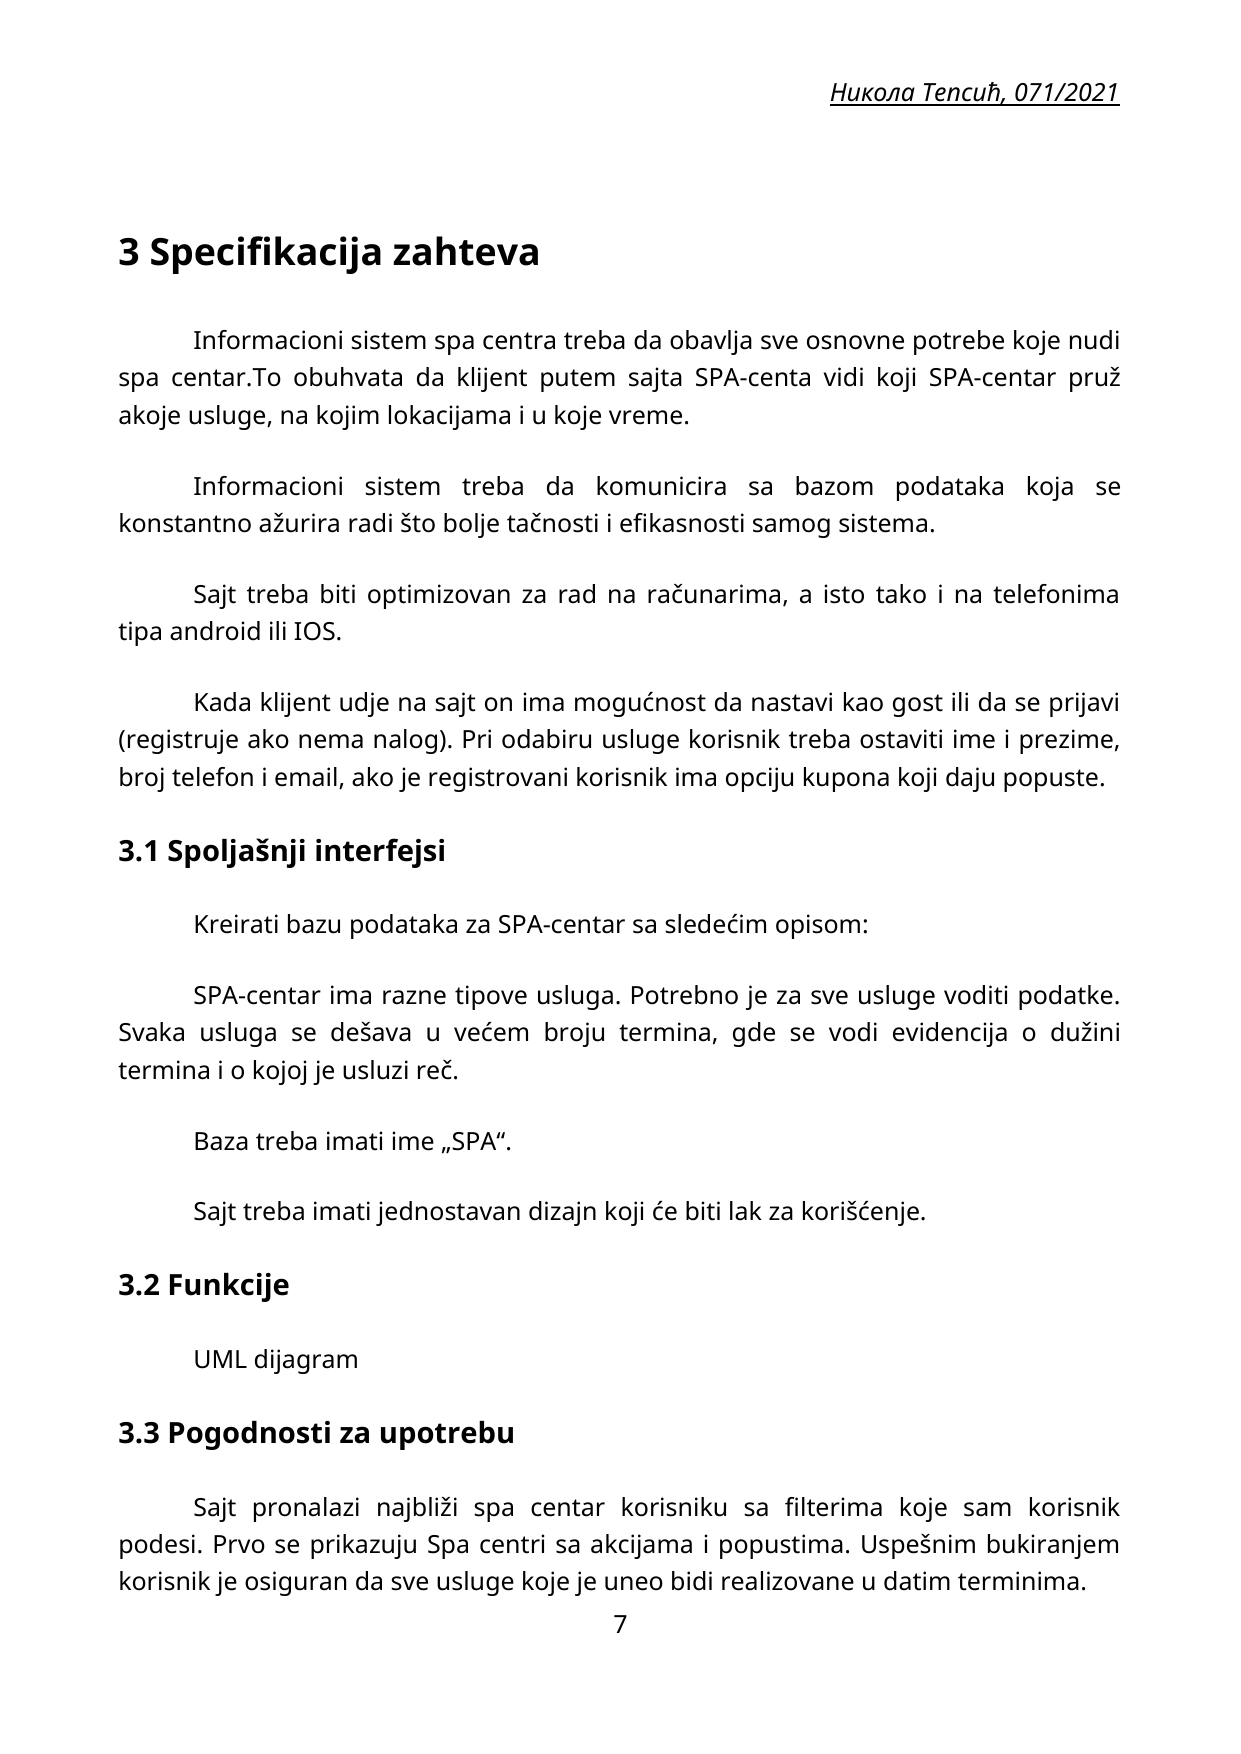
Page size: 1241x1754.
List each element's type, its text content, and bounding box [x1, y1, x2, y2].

text Sajt treba imati jednostavan dizajn koji će biti lak za korišćenje. [118, 1194, 1122, 1228]
text Sajt treba biti optimizovan za rad na računarima, a isto tako i na telefonima tipa android ili IOS. [118, 576, 1122, 648]
subtitle 3.2 Funkcije [118, 1264, 1122, 1304]
text Baza treba imati ime „SPA“. [118, 1123, 1122, 1157]
text Informacioni sistem spa centra treba da obavlja sve osnovne potrebe koje nudi spa centar.To obuhvata da klijent putem sajta SPA-centa vidi koji SPA-centar pruž akoje usluge, na kojim lokacijama i u koje vreme. [118, 323, 1122, 431]
text SPA-centar ima razne tipove usluga. Potrebno je za sve usluge voditi podatke. Svaka usluga se dešava u većem broju termina, gde se vodi evidencija o dužini termina i o kojoj je usluzi reč. [118, 978, 1122, 1086]
text Informacioni sistem treba da komunicira sa bazom podataka koja se konstantno ažurira radi što bolje tačnosti i efikasnosti samog sistema. [118, 468, 1122, 539]
subtitle 3.1 Spoljašnji interfejsi [118, 830, 1122, 869]
text UML dijagram [118, 1342, 1122, 1376]
subtitle 3.3 Pogodnosti za upotrebu [118, 1412, 1122, 1452]
text Kreirati bazu podataka za SPA-centar sa sledećim opisom: [118, 907, 1122, 941]
text Sajt pronalazi najbliži spa centar korisniku sa filterima koje sam korisnik podesi. Prvo se prikazuju Spa centri sa akcijama i popustima. Uspešnim bukiranjem korisnik je osiguran da sve usluge koje je uneo bidi realizovane u datim terminima. [118, 1489, 1122, 1598]
subtitle 3 Specifikacija zahteva [118, 225, 1122, 276]
text Kada klijent udje na sajt on ima mogućnost da nastavi kao gost ili da se prijavi (registruje ako nema nalog). Pri odabiru usluge korisnik treba ostaviti ime i prezime, broj telefon i email, ako je registrovani korisnik ima opciju kupona koji daju popuste. [118, 684, 1122, 793]
